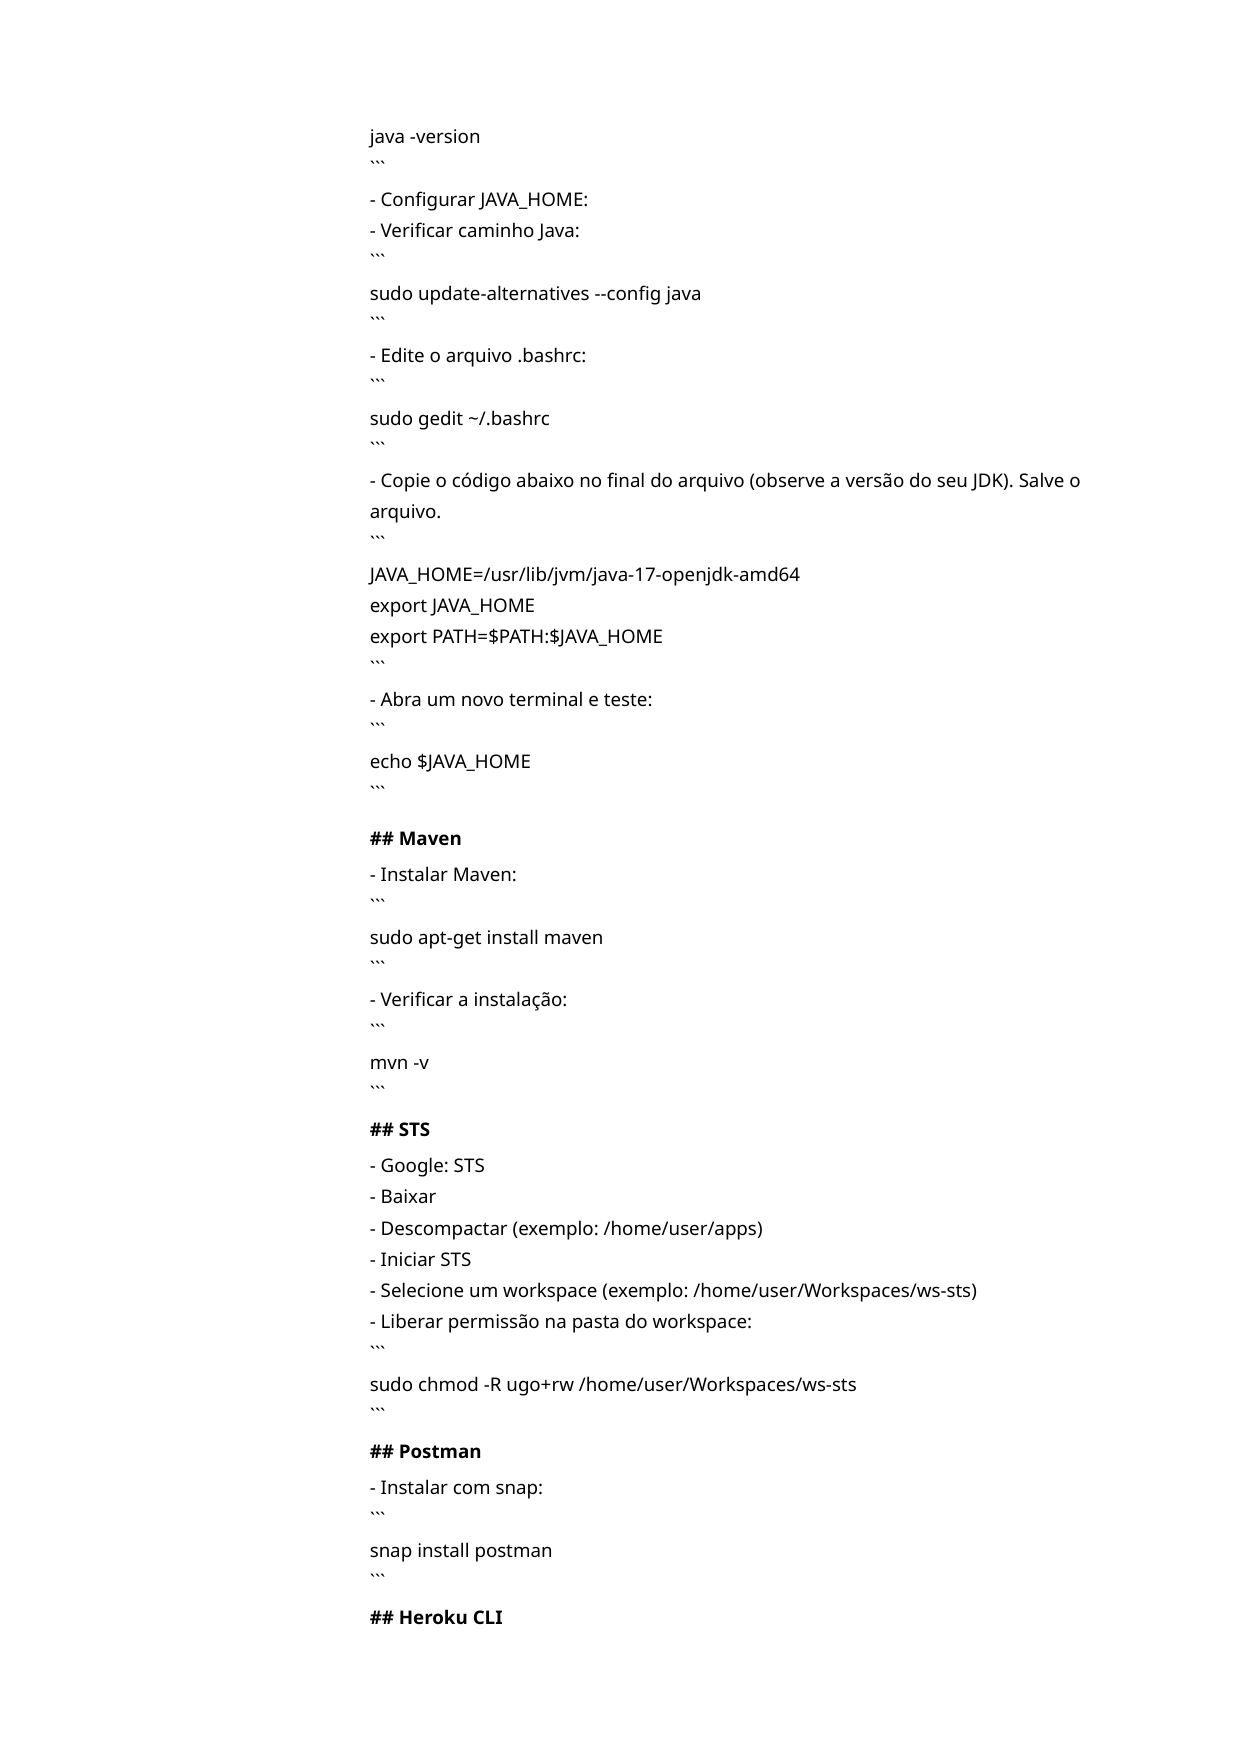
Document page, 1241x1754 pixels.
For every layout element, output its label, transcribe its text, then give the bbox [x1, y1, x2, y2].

table_cell [118, 118, 369, 149]
table_cell [118, 1531, 369, 1563]
table_cell [118, 1599, 369, 1630]
table_cell ``` [370, 950, 1122, 981]
table_cell [118, 306, 369, 337]
table_cell [118, 587, 369, 618]
table_cell [118, 1464, 369, 1469]
table_cell ``` [370, 774, 1122, 806]
table_cell ## Maven [370, 820, 1122, 851]
table_cell [118, 649, 369, 681]
table_cell ``` [370, 1397, 1122, 1428]
table_cell ``` [370, 1563, 1122, 1594]
table_cell ``` [370, 649, 1122, 681]
table_cell [118, 1303, 369, 1334]
table_cell [118, 1106, 369, 1111]
table_cell snap install postman [370, 1531, 1122, 1563]
table_cell - Configurar JAVA_HOME: [370, 181, 1122, 212]
table_cell [118, 1334, 369, 1366]
table_cell [118, 820, 369, 851]
table_cell - Descompactar (exemplo: /home/user/apps) [370, 1209, 1122, 1241]
table_cell - Verificar caminho Java: [370, 212, 1122, 243]
table_cell [370, 806, 1122, 810]
table_cell sudo gedit ~/.bashrc [370, 399, 1122, 431]
table_cell [118, 243, 369, 274]
table_cell - Iniciar STS [370, 1241, 1122, 1272]
table_cell [118, 851, 369, 856]
table_cell [118, 1111, 369, 1142]
table_cell [118, 337, 369, 368]
table_cell echo $JAVA_HOME [370, 743, 1122, 774]
table_cell [370, 1106, 1122, 1111]
table_cell [370, 1428, 1122, 1433]
table_cell export JAVA_HOME [370, 587, 1122, 618]
table_cell sudo chmod -R ugo+rw /home/user/Workspaces/ws-sts [370, 1366, 1122, 1397]
table_cell - Instalar com snap: [370, 1469, 1122, 1500]
table_cell java -version [370, 118, 1122, 149]
table_cell [118, 950, 369, 981]
table_cell ``` [370, 712, 1122, 743]
table_cell [118, 274, 369, 306]
table_cell [118, 981, 369, 1012]
table_cell [118, 1500, 369, 1531]
table_cell [118, 1178, 369, 1209]
table_cell [118, 462, 369, 524]
table_cell - Liberar permissão na pasta do workspace: [370, 1303, 1122, 1334]
table_cell ``` [370, 524, 1122, 556]
table_cell [118, 1428, 369, 1433]
table_cell [118, 149, 369, 181]
table_cell [118, 1147, 369, 1178]
table_cell [118, 556, 369, 587]
table_cell ``` [370, 887, 1122, 918]
table_cell [370, 1464, 1122, 1469]
table_cell - Instalar Maven: [370, 856, 1122, 887]
table_cell - Google: STS [370, 1147, 1122, 1178]
table_cell [118, 1594, 369, 1599]
table_cell [370, 810, 1122, 815]
table_cell [118, 181, 369, 212]
table_cell ``` [370, 149, 1122, 181]
table_cell [118, 712, 369, 743]
table_cell - Verificar a instalação: [370, 981, 1122, 1012]
table_cell [118, 368, 369, 399]
table_cell JAVA_HOME=/usr/lib/jvm/java-17-openjdk-amd64 [370, 556, 1122, 587]
table_cell export PATH=$PATH:$JAVA_HOME [370, 618, 1122, 649]
table_cell ``` [370, 431, 1122, 462]
table_cell ``` [370, 1334, 1122, 1366]
table_cell ``` [370, 368, 1122, 399]
table_cell [118, 743, 369, 774]
table_cell ``` [370, 1012, 1122, 1043]
table_cell ``` [370, 243, 1122, 274]
table_cell [370, 1630, 1122, 1635]
table_cell ``` [370, 1075, 1122, 1106]
table_cell [118, 1563, 369, 1594]
table_cell [118, 919, 369, 950]
table_cell - Baixar [370, 1178, 1122, 1209]
table_cell ``` [370, 1500, 1122, 1531]
table_cell ## Postman [370, 1433, 1122, 1464]
table_cell ## STS [370, 1111, 1122, 1142]
table_cell [118, 1433, 369, 1464]
table_cell [118, 810, 369, 815]
table_cell [118, 212, 369, 243]
table_cell - Abra um novo terminal e teste: [370, 681, 1122, 712]
table_cell mvn -v [370, 1044, 1122, 1075]
table_cell ``` [370, 306, 1122, 337]
table_cell sudo apt-get install maven [370, 919, 1122, 950]
table_cell [370, 851, 1122, 856]
table_cell sudo update-alternatives --config java [370, 274, 1122, 306]
table_cell [370, 1594, 1122, 1599]
table_cell [118, 1366, 369, 1397]
table_cell [118, 431, 369, 462]
table_cell [118, 1272, 369, 1303]
table_cell [118, 1630, 369, 1635]
table_cell - Selecione um workspace (exemplo: /home/user/Workspaces/ws-sts) [370, 1272, 1122, 1303]
table_cell [118, 1469, 369, 1500]
table_cell [118, 1241, 369, 1272]
table_cell - Edite o arquivo .bashrc: [370, 337, 1122, 368]
table_cell [118, 1012, 369, 1043]
table_cell [118, 856, 369, 887]
table_cell [370, 815, 1122, 820]
table_cell [118, 1075, 369, 1106]
table_cell [118, 887, 369, 918]
table_cell [118, 1142, 369, 1147]
table_cell [118, 1209, 369, 1241]
table_cell [118, 618, 369, 649]
table_cell [118, 681, 369, 712]
table_cell [118, 399, 369, 431]
table_cell ## Heroku CLI [370, 1599, 1122, 1630]
table_cell [118, 806, 369, 810]
table_cell - Copie o código abaixo no final do arquivo (observe a versão do seu JDK). Salve o arquivo. [370, 462, 1122, 524]
table_cell [118, 815, 369, 820]
table_cell [370, 1142, 1122, 1147]
table_cell [118, 774, 369, 806]
table_cell [118, 524, 369, 556]
table_cell [118, 1044, 369, 1075]
table_cell [118, 1397, 369, 1428]
